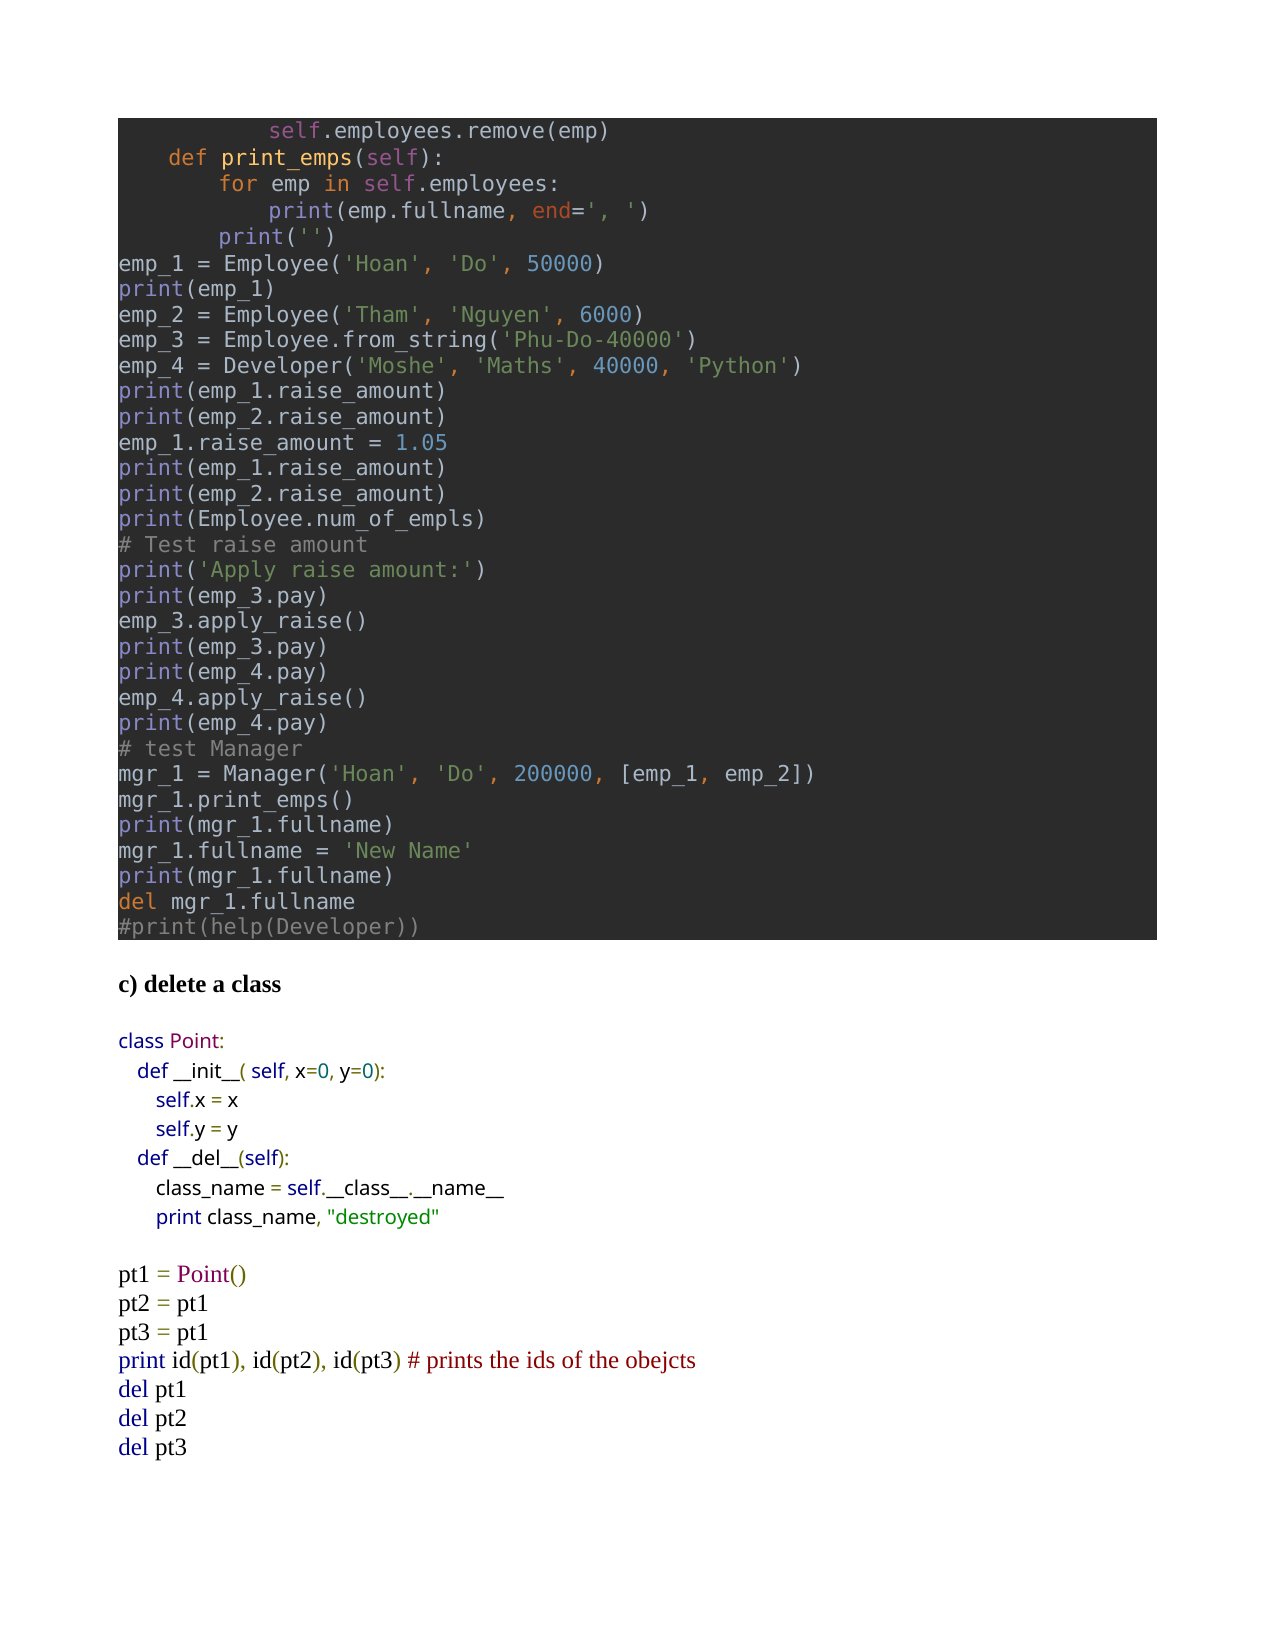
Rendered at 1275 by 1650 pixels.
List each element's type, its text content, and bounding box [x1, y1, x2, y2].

text # test Manager [118, 736, 1157, 761]
text self.y = y [118, 1113, 1157, 1142]
text print(emp_2.raise_amount) [118, 404, 1157, 429]
text del pt2 [118, 1403, 1157, 1432]
text emp_1.raise_amount = 1.05 [118, 429, 1157, 455]
text # Test raise amount [118, 532, 1157, 557]
text del pt3 [118, 1432, 1157, 1460]
text def __init__( self, x=0, y=0): [118, 1055, 1157, 1084]
text mgr_1.fullname = 'New Name' [118, 838, 1157, 863]
text del mgr_1.fullname [118, 889, 1157, 914]
text c) delete a class [118, 969, 1157, 998]
text def __del__(self): [118, 1142, 1157, 1172]
text def print_emps(self): [118, 145, 1157, 171]
text #print(help(Developer)) [118, 914, 1157, 940]
text self.x = x [118, 1084, 1157, 1113]
text print(emp_3.pay) [118, 583, 1157, 608]
text emp_2 = Employee('Tham', 'Nguyen', 6000) [118, 302, 1157, 327]
text print('Apply raise amount:') [118, 557, 1157, 583]
text print(emp_4.pay) [118, 659, 1157, 685]
text self.employees.remove(emp) [118, 118, 1157, 145]
text emp_4 = Developer('Moshe', 'Maths', 40000, 'Python') [118, 353, 1157, 378]
text del pt1 [118, 1374, 1157, 1403]
text print(emp_3.pay) [118, 634, 1157, 659]
text pt1 = Point() [118, 1259, 1157, 1288]
text print(emp.fullname, end=', ') [118, 198, 1157, 224]
text mgr_1.print_emps() [118, 787, 1157, 812]
text print class_name, "destroyed" [118, 1201, 1157, 1230]
text mgr_1 = Manager('Hoan', 'Do', 200000, [emp_1, emp_2]) [118, 761, 1157, 787]
text print('') [118, 224, 1157, 251]
text pt2 = pt1 [118, 1288, 1157, 1317]
text class Point: [118, 1027, 1157, 1055]
text emp_1 = Employee('Hoan', 'Do', 50000) [118, 251, 1157, 276]
text emp_3.apply_raise() [118, 608, 1157, 634]
text print(emp_2.raise_amount) [118, 481, 1157, 506]
text print(emp_4.pay) [118, 710, 1157, 736]
text print(mgr_1.fullname) [118, 812, 1157, 838]
text print(emp_1.raise_amount) [118, 455, 1157, 481]
text print(emp_1.raise_amount) [118, 378, 1157, 404]
text emp_4.apply_raise() [118, 685, 1157, 710]
text print id(pt1), id(pt2), id(pt3) # prints the ids of the obejcts [118, 1345, 1157, 1374]
text print(mgr_1.fullname) [118, 863, 1157, 889]
text pt3 = pt1 [118, 1317, 1157, 1345]
text class_name = self.__class__.__name__ [118, 1172, 1157, 1201]
text emp_3 = Employee.from_string('Phu-Do-40000') [118, 327, 1157, 353]
text for emp in self.employees: [118, 171, 1157, 198]
text print(Employee.num_of_empls) [118, 506, 1157, 532]
text print(emp_1) [118, 276, 1157, 302]
